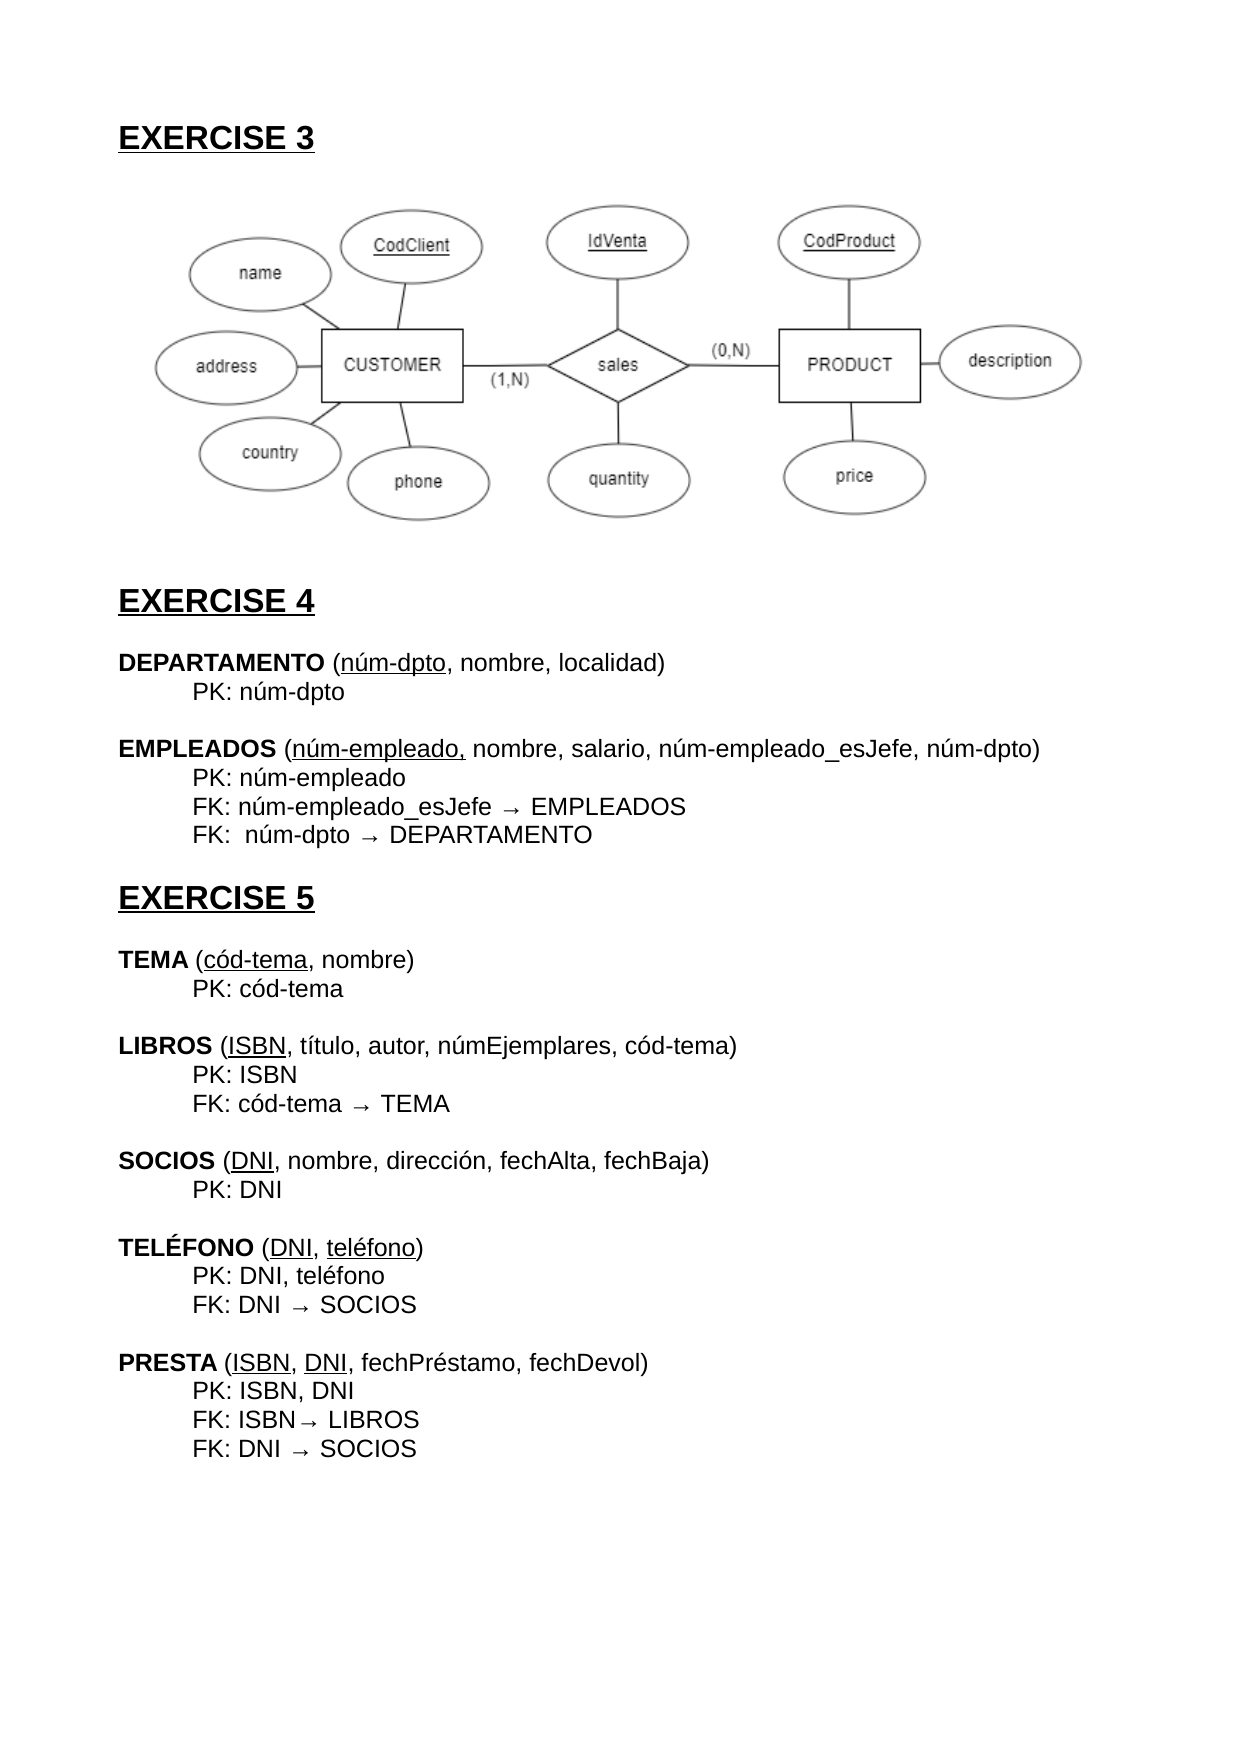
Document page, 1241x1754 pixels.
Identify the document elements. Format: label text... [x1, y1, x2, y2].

text FK: DNI → SOCIOS [118, 1434, 1122, 1463]
text EXERCISE 3 [118, 118, 1122, 157]
text PK: núm-empleado [118, 763, 1122, 792]
text EMPLEADOS (núm-empleado, nombre, salario, núm-empleado_esJefe, núm-dpto) [118, 734, 1122, 763]
text PK: cód-tema [118, 974, 1122, 1003]
text PK: ISBN [118, 1060, 1122, 1089]
text PK: DNI [118, 1175, 1122, 1204]
text PK: núm-dpto [118, 677, 1122, 705]
text PK: ISBN, DNI [118, 1376, 1122, 1405]
text TELÉFONO (DNI, teléfono) [118, 1233, 1122, 1261]
text FK: ISBN→ LIBROS [118, 1405, 1122, 1434]
text EXERCISE 5 [118, 878, 1122, 916]
text LIBROS (ISBN, título, autor, númEjemplares, cód-tema) [118, 1031, 1122, 1060]
text DEPARTAMENTO (núm-dpto, nombre, localidad) [118, 648, 1122, 677]
text FK: cód-tema → TEMA [118, 1089, 1122, 1118]
text PRESTA (ISBN, DNI, fechPréstamo, fechDevol) [118, 1348, 1122, 1376]
picture [118, 183, 1119, 552]
text EXERCISE 4 [118, 581, 1122, 619]
text FK: núm-empleado_esJefe → EMPLEADOS [118, 792, 1122, 820]
text PK: DNI, teléfono [118, 1261, 1122, 1290]
text FK: DNI → SOCIOS [118, 1290, 1122, 1319]
text FK: núm-dpto → DEPARTAMENTO [118, 820, 1122, 849]
text SOCIOS (DNI, nombre, dirección, fechAlta, fechBaja) [118, 1146, 1122, 1175]
text TEMA (cód-tema, nombre) [118, 945, 1122, 974]
